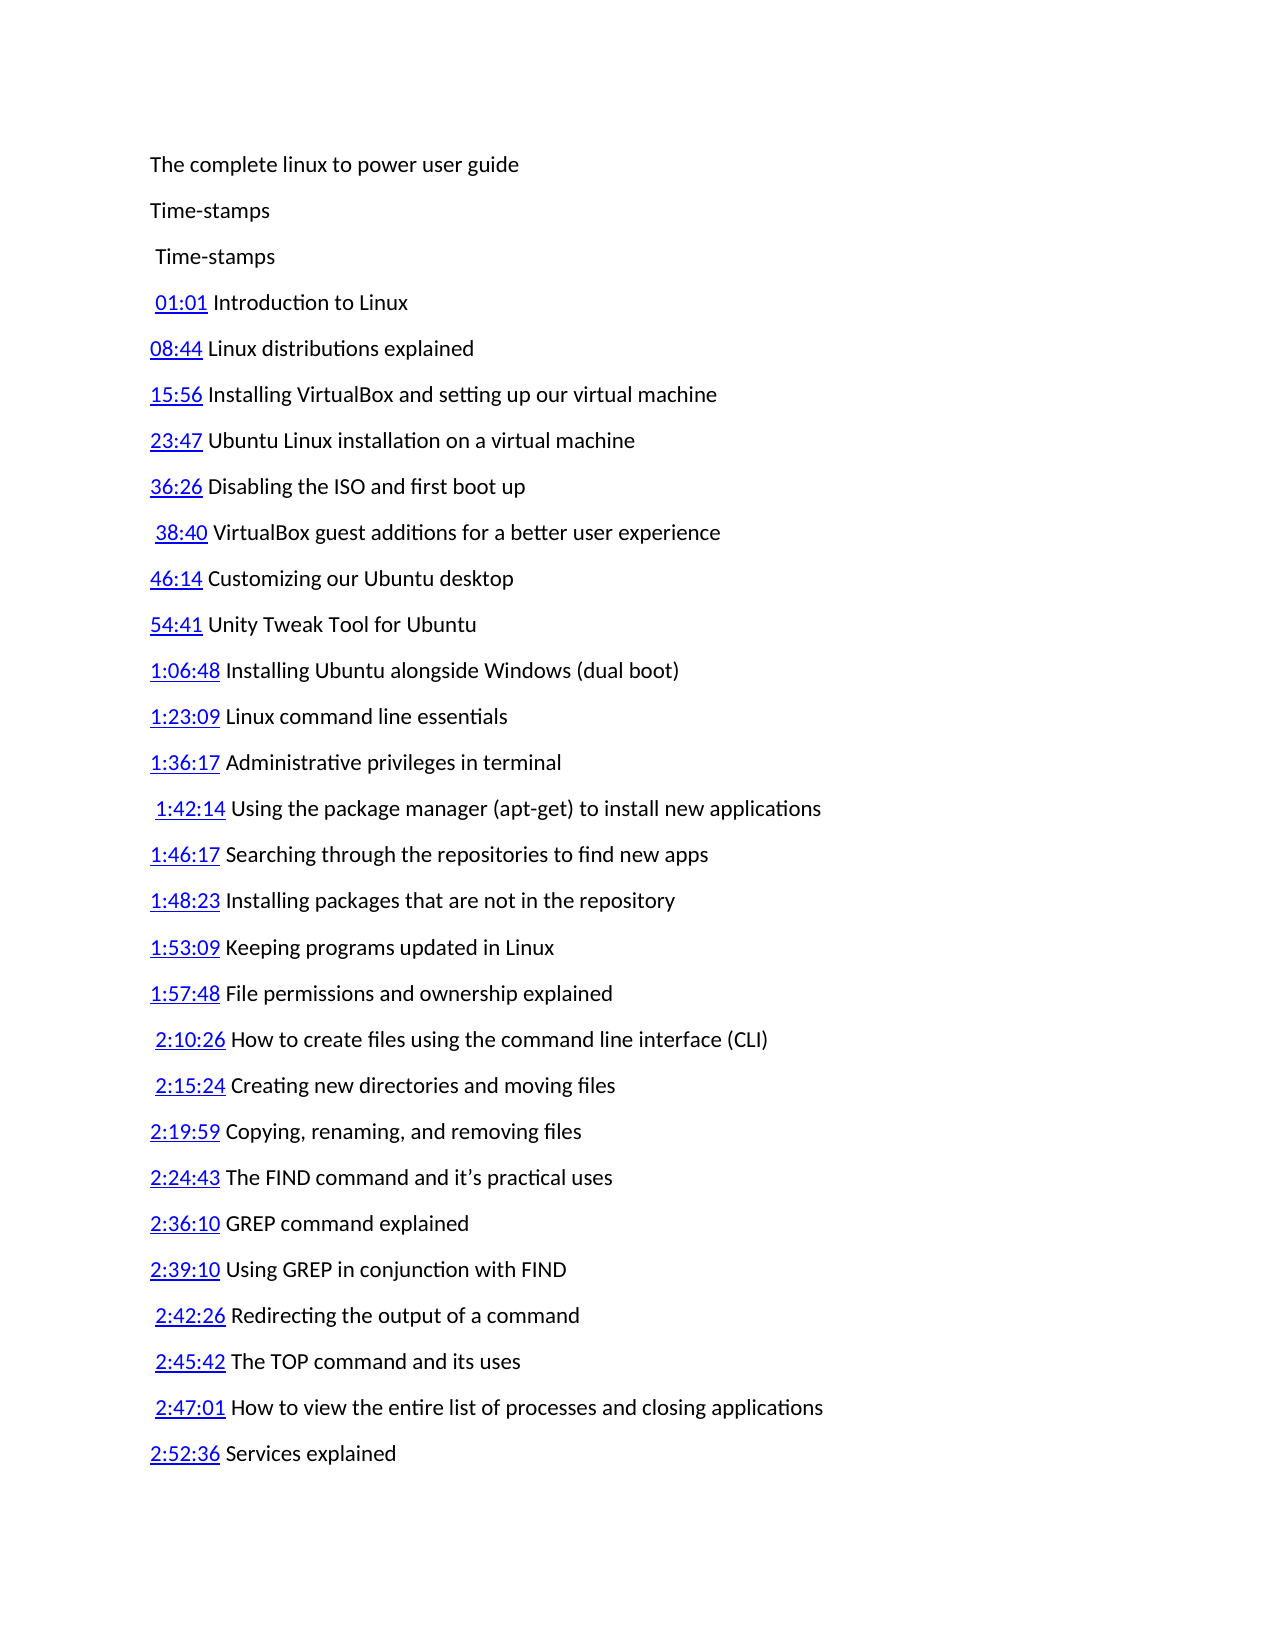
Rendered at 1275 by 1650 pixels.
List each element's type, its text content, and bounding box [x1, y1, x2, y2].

text 2:39:10 Using GREP in conjunction with FIND [150, 1255, 1125, 1283]
text Time-stamps [150, 242, 1125, 270]
text 2:52:36 Services explained [150, 1439, 1125, 1467]
text 38:40 VirtualBox guest additions for a better user experience [150, 518, 1125, 546]
text 23:47 Ubuntu Linux installation on a virtual machine [150, 426, 1125, 454]
text 2:24:43 The FIND command and it’s practical uses [150, 1163, 1125, 1191]
text 1:23:09 Linux command line essentials [150, 702, 1125, 731]
text 15:56 Installing VirtualBox and setting up our virtual machine [150, 380, 1125, 408]
text 2:47:01 How to view the entire list of processes and closing applications [150, 1393, 1125, 1421]
text 1:48:23 Installing packages that are not in the repository [150, 887, 1125, 915]
text The complete linux to power user guide [150, 150, 1125, 178]
text 2:45:42 The TOP command and its uses [150, 1347, 1125, 1375]
text Time-stamps [150, 196, 1125, 224]
text 1:36:17 Administrative privileges in terminal [150, 748, 1125, 777]
text 2:10:26 How to create files using the command line interface (CLI) [150, 1025, 1125, 1053]
text 08:44 Linux distributions explained [150, 334, 1125, 362]
text 2:42:26 Redirecting the output of a command [150, 1301, 1125, 1329]
text 1:53:09 Keeping programs updated in Linux [150, 933, 1125, 961]
text 2:15:24 Creating new directories and moving files [150, 1071, 1125, 1099]
text 46:14 Customizing our Ubuntu desktop [150, 564, 1125, 592]
text 54:41 Unity Tweak Tool for Ubuntu [150, 610, 1125, 638]
text 36:26 Disabling the ISO and first boot up [150, 472, 1125, 500]
text 1:42:14 Using the package manager (apt-get) to install new applications [150, 794, 1125, 823]
text 2:19:59 Copying, renaming, and removing files [150, 1117, 1125, 1145]
text 1:06:48 Installing Ubuntu alongside Windows (dual boot) [150, 656, 1125, 684]
text 2:36:10 GREP command explained [150, 1209, 1125, 1237]
text 1:57:48 File permissions and ownership explained [150, 979, 1125, 1007]
text 1:46:17 Searching through the repositories to find new apps [150, 841, 1125, 869]
text 01:01 Introduction to Linux [150, 288, 1125, 316]
